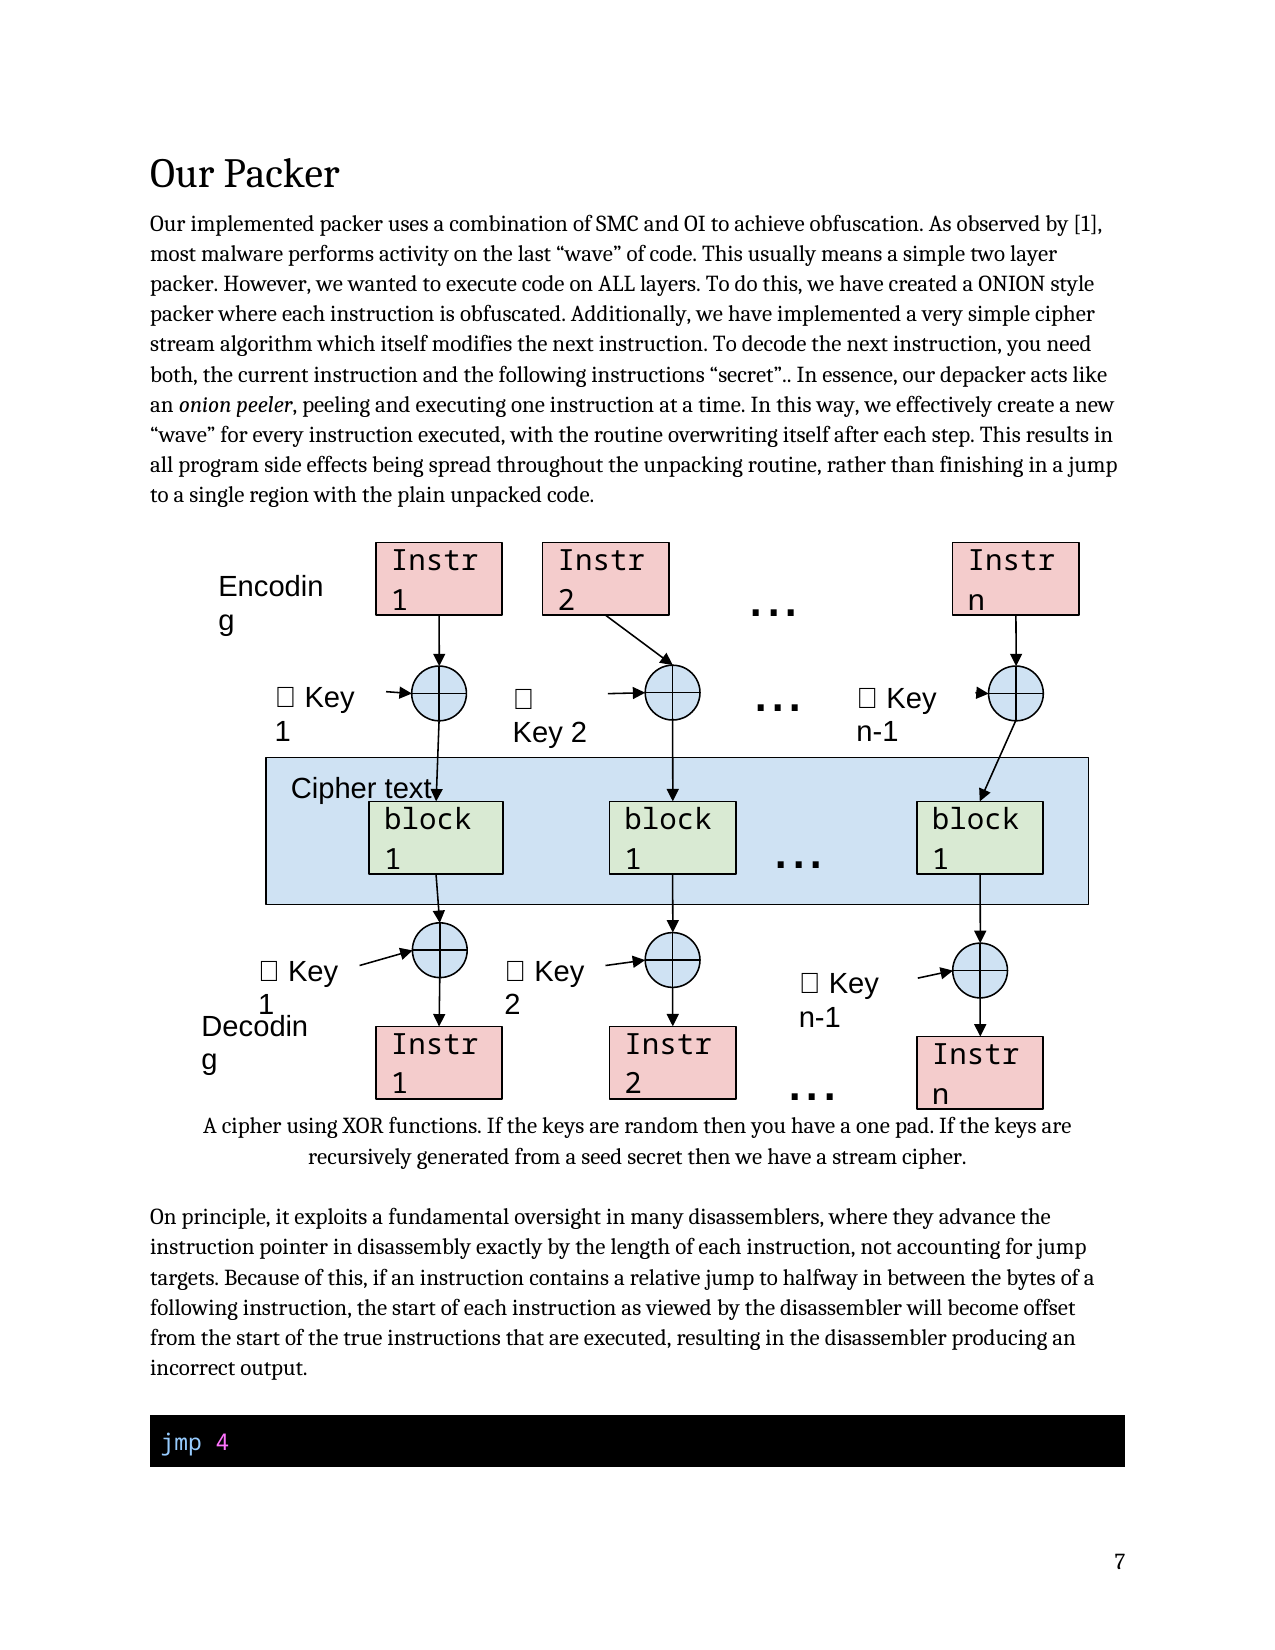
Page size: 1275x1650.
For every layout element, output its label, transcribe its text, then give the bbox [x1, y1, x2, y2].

subtitle Our Packer [150, 150, 1125, 198]
table_header jmp 4 [150, 1415, 1125, 1467]
text A cipher using XOR functions. If the keys are random then you have a one pad. If the keys are recursively generated from a seed secret then we have a stream cipher. [150, 1113, 1125, 1170]
text Our implemented packer uses a combination of SMC and OI to achieve obfuscation. As observed by [1], most malware performs activity on the last “wave” of code. This usually means a simple two layer packer. However, we wanted to execute code on ALL layers. To do this, we have created a ONION style packer where each instruction is obfuscated. Additionally, we have implemented a very simple cipher stream algorithm which itself modifies the next instruction. To decode the next instruction, you need both, the current instruction and the following instructions “secret”.. In essence, our depacker acts like an onion peeler, peeling and executing one instruction at a time. In this way, we effectively create a new “wave” for every instruction executed, with the routine overwriting itself after each step. This results in all program side effects being spread throughout the unpacking routine, rather than finishing in a jump to a single region with the plain unpacked code. [150, 210, 1125, 509]
text On principle, it exploits a fundamental oversight in many disassemblers, where they advance the instruction pointer in disassembly exactly by the length of each instruction, not accounting for jump targets. Because of this, if an instruction contains a relative jump to halfway in between the bytes of a following instruction, the start of each instruction as viewed by the disassembler will become offset from the start of the true instructions that are executed, resulting in the disassembler producing an incorrect output. [150, 1204, 1125, 1381]
